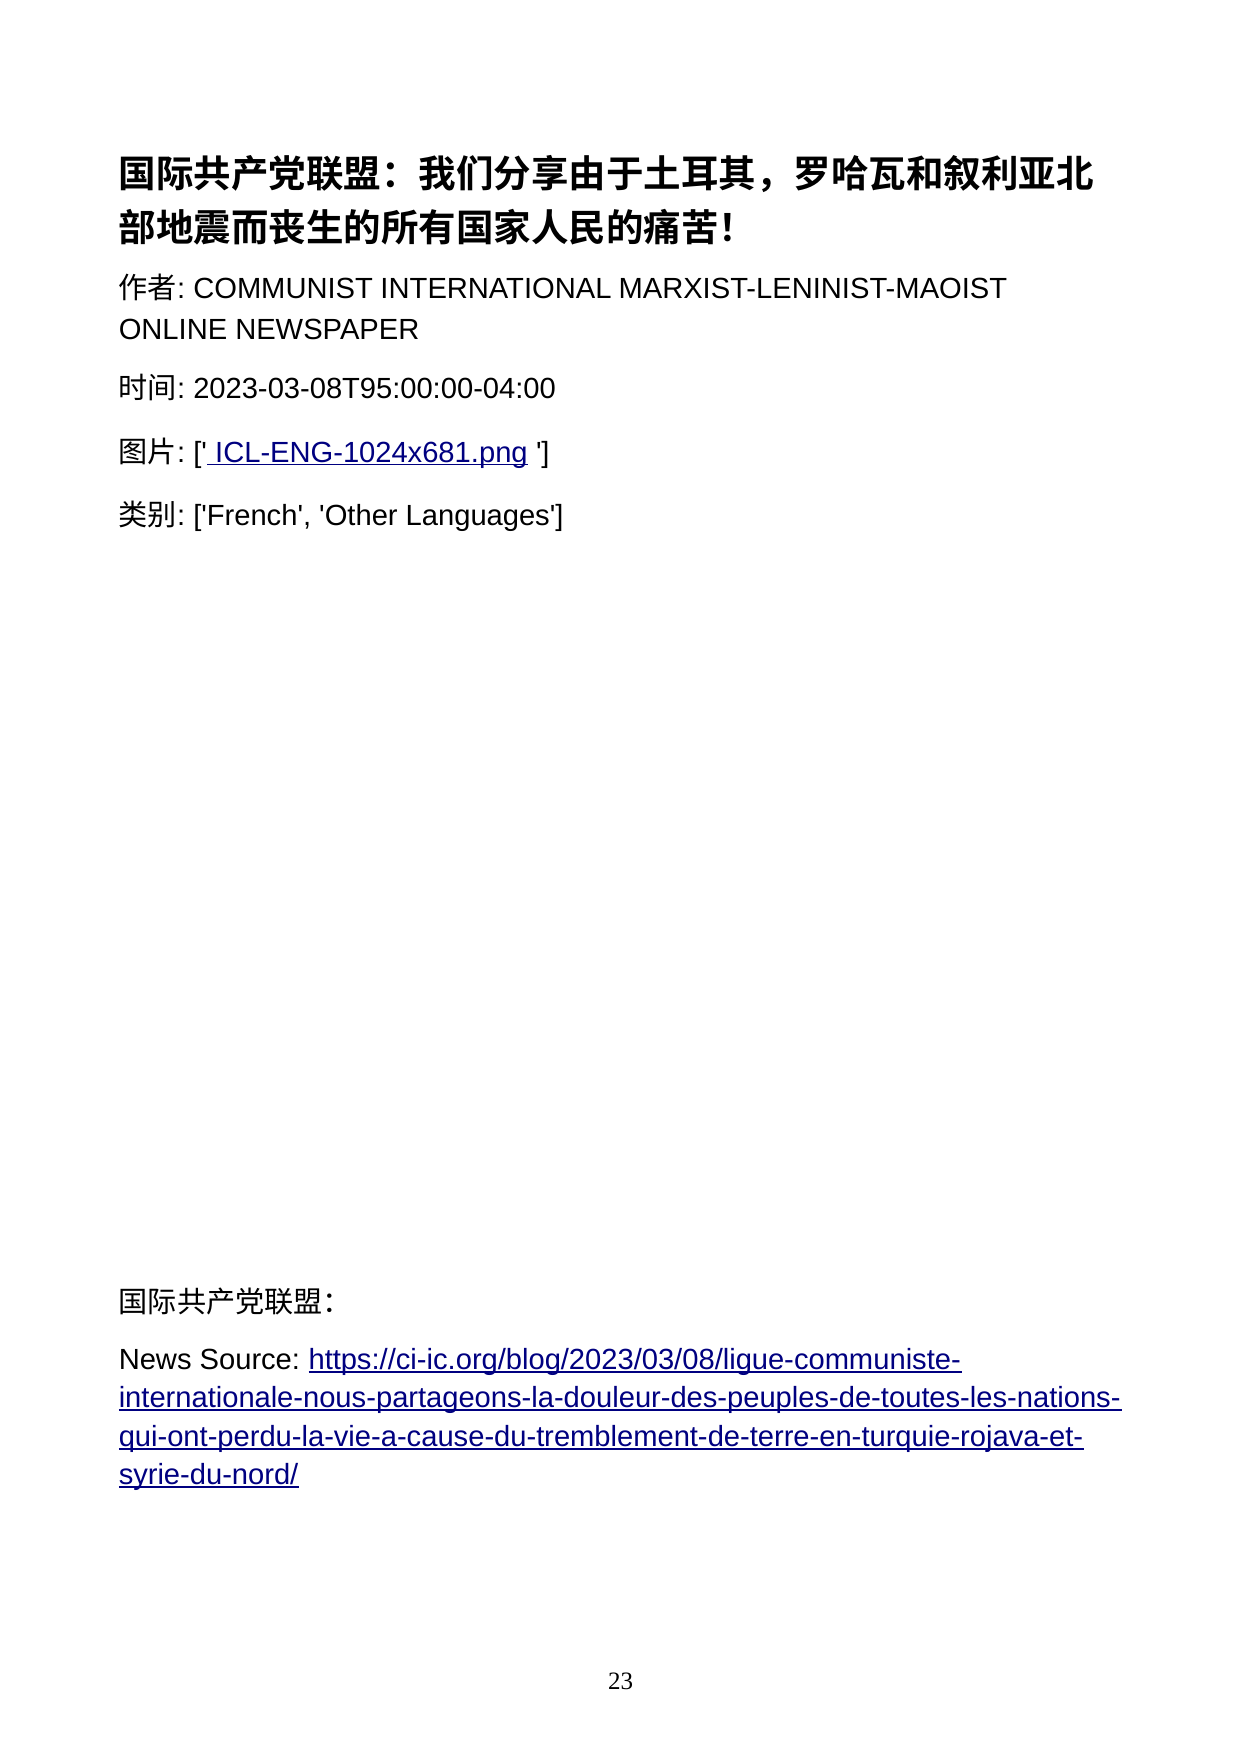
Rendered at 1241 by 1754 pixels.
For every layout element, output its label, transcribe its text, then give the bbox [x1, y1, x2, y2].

text 时间: 2023-03-08T95:00:00-04:00 [118, 365, 1122, 407]
text 作者: COMMUNIST INTERNATIONAL MARXIST-LENINIST-MAOIST ONLINE NEWSPAPER [118, 264, 1122, 345]
text qui-ont-perdu-la-vie-a-cause-du-tremblement-de-terre-en-turquie-rojava-et-syrie-du-nord/ [118, 1410, 1122, 1491]
subtitle 国际共产党联盟：我们分享由于土耳其，罗哈瓦和叙利亚北部地震而丧生的所有国家人民的痛苦！ [118, 143, 1122, 252]
text 国际共产党联盟： [118, 554, 1122, 1321]
text News Source: https://ci-ic.org/blog/2023/03/08/ligue-communiste-internationale-nous-partageons-la-douleur-des-peuples-de-toutes-les-nations- [118, 1342, 1122, 1409]
text 图片: [' ICL-ENG-1024x681.png '] [118, 428, 1122, 470]
text 类别: ['French', 'Other Languages'] [118, 491, 1122, 533]
